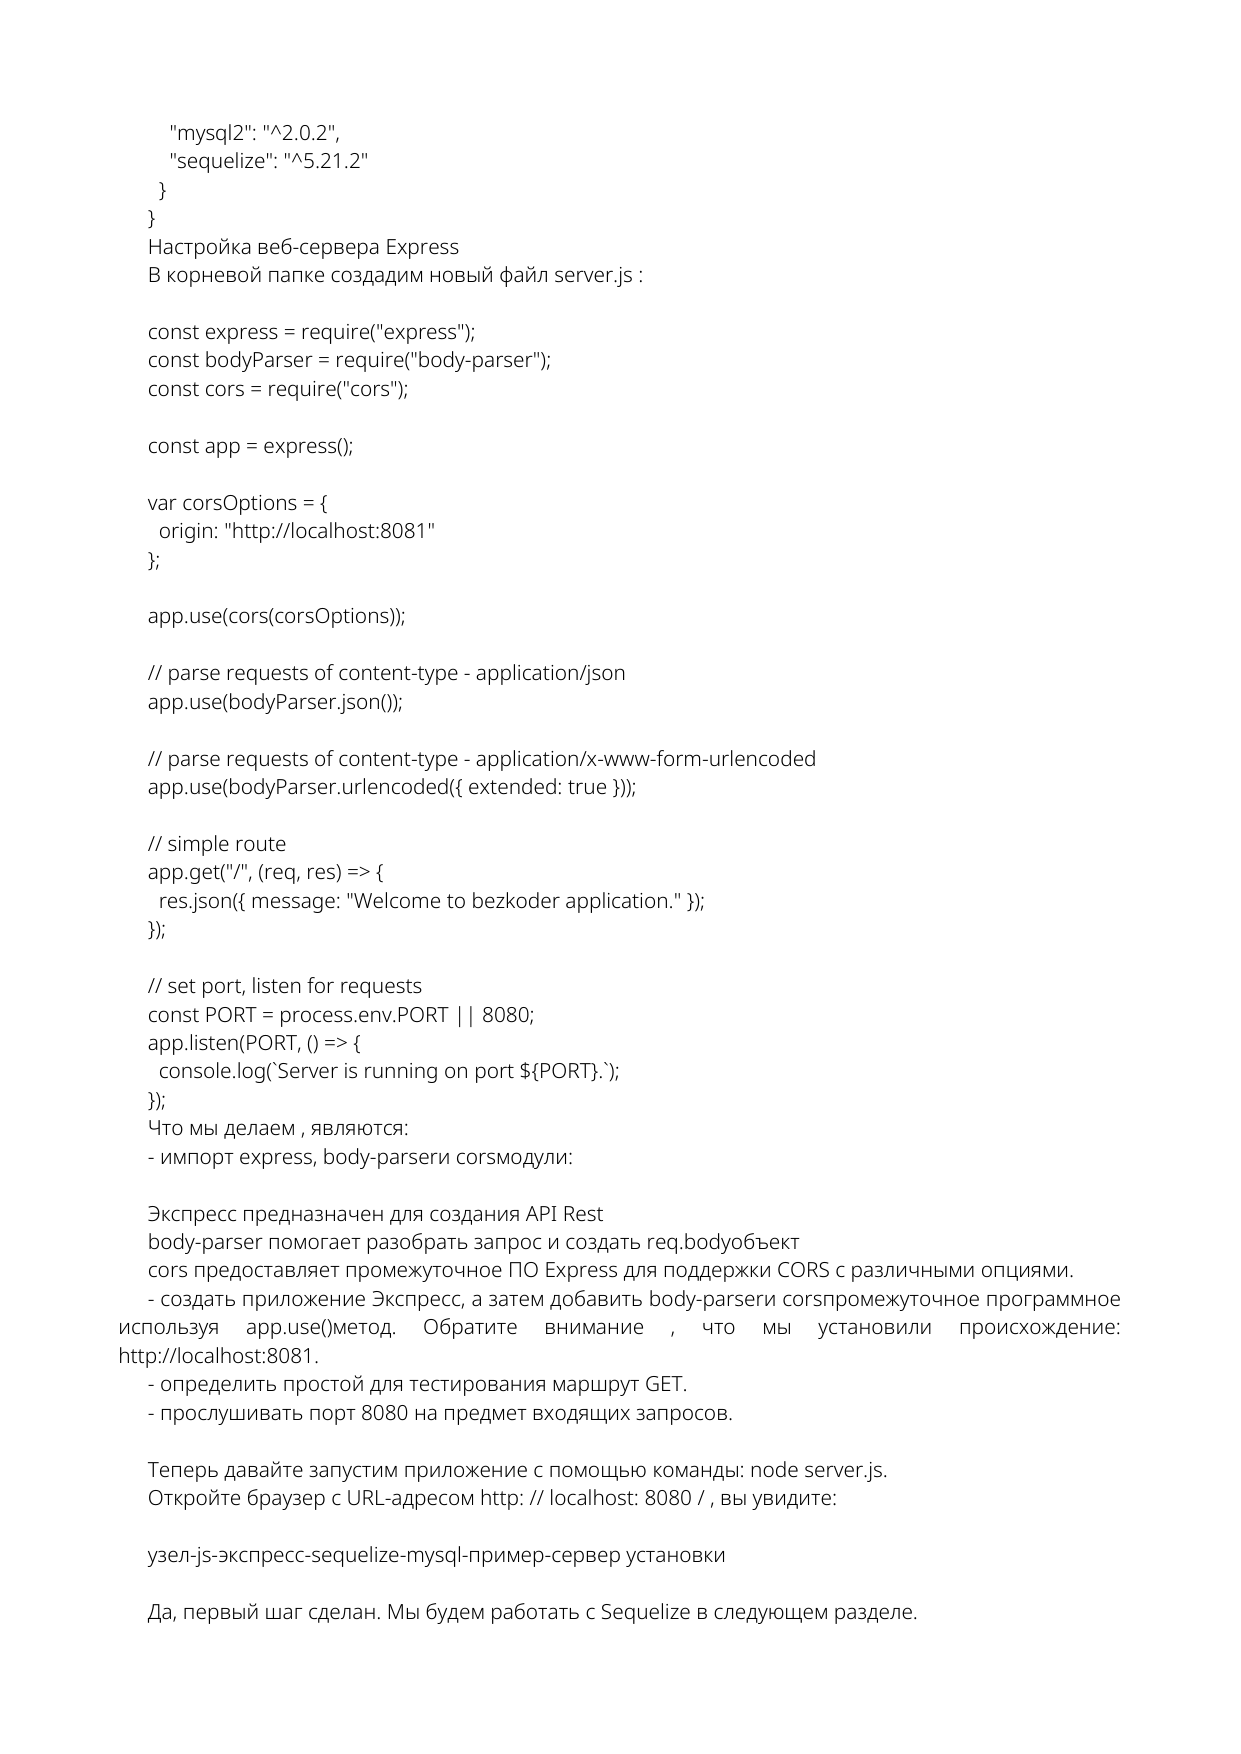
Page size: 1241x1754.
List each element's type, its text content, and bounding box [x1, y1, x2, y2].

text }; [118, 545, 1122, 573]
text "sequelize": "^5.21.2" [118, 147, 1122, 175]
text - прослушивать порт 8080 на предмет входящих запросов. [118, 1398, 1122, 1426]
text console.log(`Server is running on port ${PORT}.`); [118, 1057, 1122, 1085]
text - определить простой для тестирования маршрут GET. [118, 1369, 1122, 1398]
text // set port, listen for requests [118, 971, 1122, 1000]
text } [118, 203, 1122, 232]
text // parse requests of content-type - application/x-www-form-urlencoded [118, 744, 1122, 772]
text }); [118, 914, 1122, 943]
text // parse requests of content-type - application/json [118, 658, 1122, 687]
text "mysql2": "^2.0.2", [118, 118, 1122, 147]
text const cors = require("cors"); [118, 374, 1122, 402]
text app.use(bodyParser.json()); [118, 687, 1122, 715]
text } [118, 175, 1122, 203]
text res.json({ message: "Welcome to bezkoder application." }); [118, 886, 1122, 914]
text app.use(cors(corsOptions)); [118, 602, 1122, 630]
text var corsOptions = { [118, 488, 1122, 516]
text origin: "http://localhost:8081" [118, 516, 1122, 545]
text const app = express(); [118, 431, 1122, 459]
text // simple route [118, 829, 1122, 857]
text body-parser помогает разобрать запрос и создать req.bodyобъект [118, 1227, 1122, 1256]
text Настройка веб-сервера Express [118, 232, 1122, 260]
text const express = require("express"); [118, 317, 1122, 346]
text cors предоставляет промежуточное ПО Express для поддержки CORS с различными опциями. [118, 1256, 1122, 1284]
text Что мы делаем , являются: [118, 1113, 1122, 1142]
text }); [118, 1085, 1122, 1113]
text Экспресс предназначен для создания API Rest [118, 1199, 1122, 1227]
text - импорт express, body-parserи corsмодули: [118, 1142, 1122, 1170]
text узел-js-экспресс-sequelize-mysql-пример-сервер установки [118, 1540, 1122, 1568]
text const bodyParser = require("body-parser"); [118, 346, 1122, 374]
text const PORT = process.env.PORT || 8080; [118, 1000, 1122, 1028]
text - создать приложение Экспресс, а затем добавить body-parserи corsпромежуточное программное используя app.use()метод. Обратите внимание , что мы установили происхождение: http://localhost:8081. [118, 1284, 1122, 1369]
text app.use(bodyParser.urlencoded({ extended: true })); [118, 772, 1122, 801]
text app.get("/", (req, res) => { [118, 857, 1122, 886]
text Да, первый шаг сделан. Мы будем работать с Sequelize в следующем разделе. [118, 1597, 1122, 1625]
text app.listen(PORT, () => { [118, 1028, 1122, 1057]
text Теперь давайте запустим приложение с помощью команды: node server.js. [118, 1455, 1122, 1483]
text В корневой папке создадим новый файл server.js : [118, 260, 1122, 289]
text Откройте браузер с URL-адресом http: // localhost: 8080 / , вы увидите: [118, 1483, 1122, 1512]
